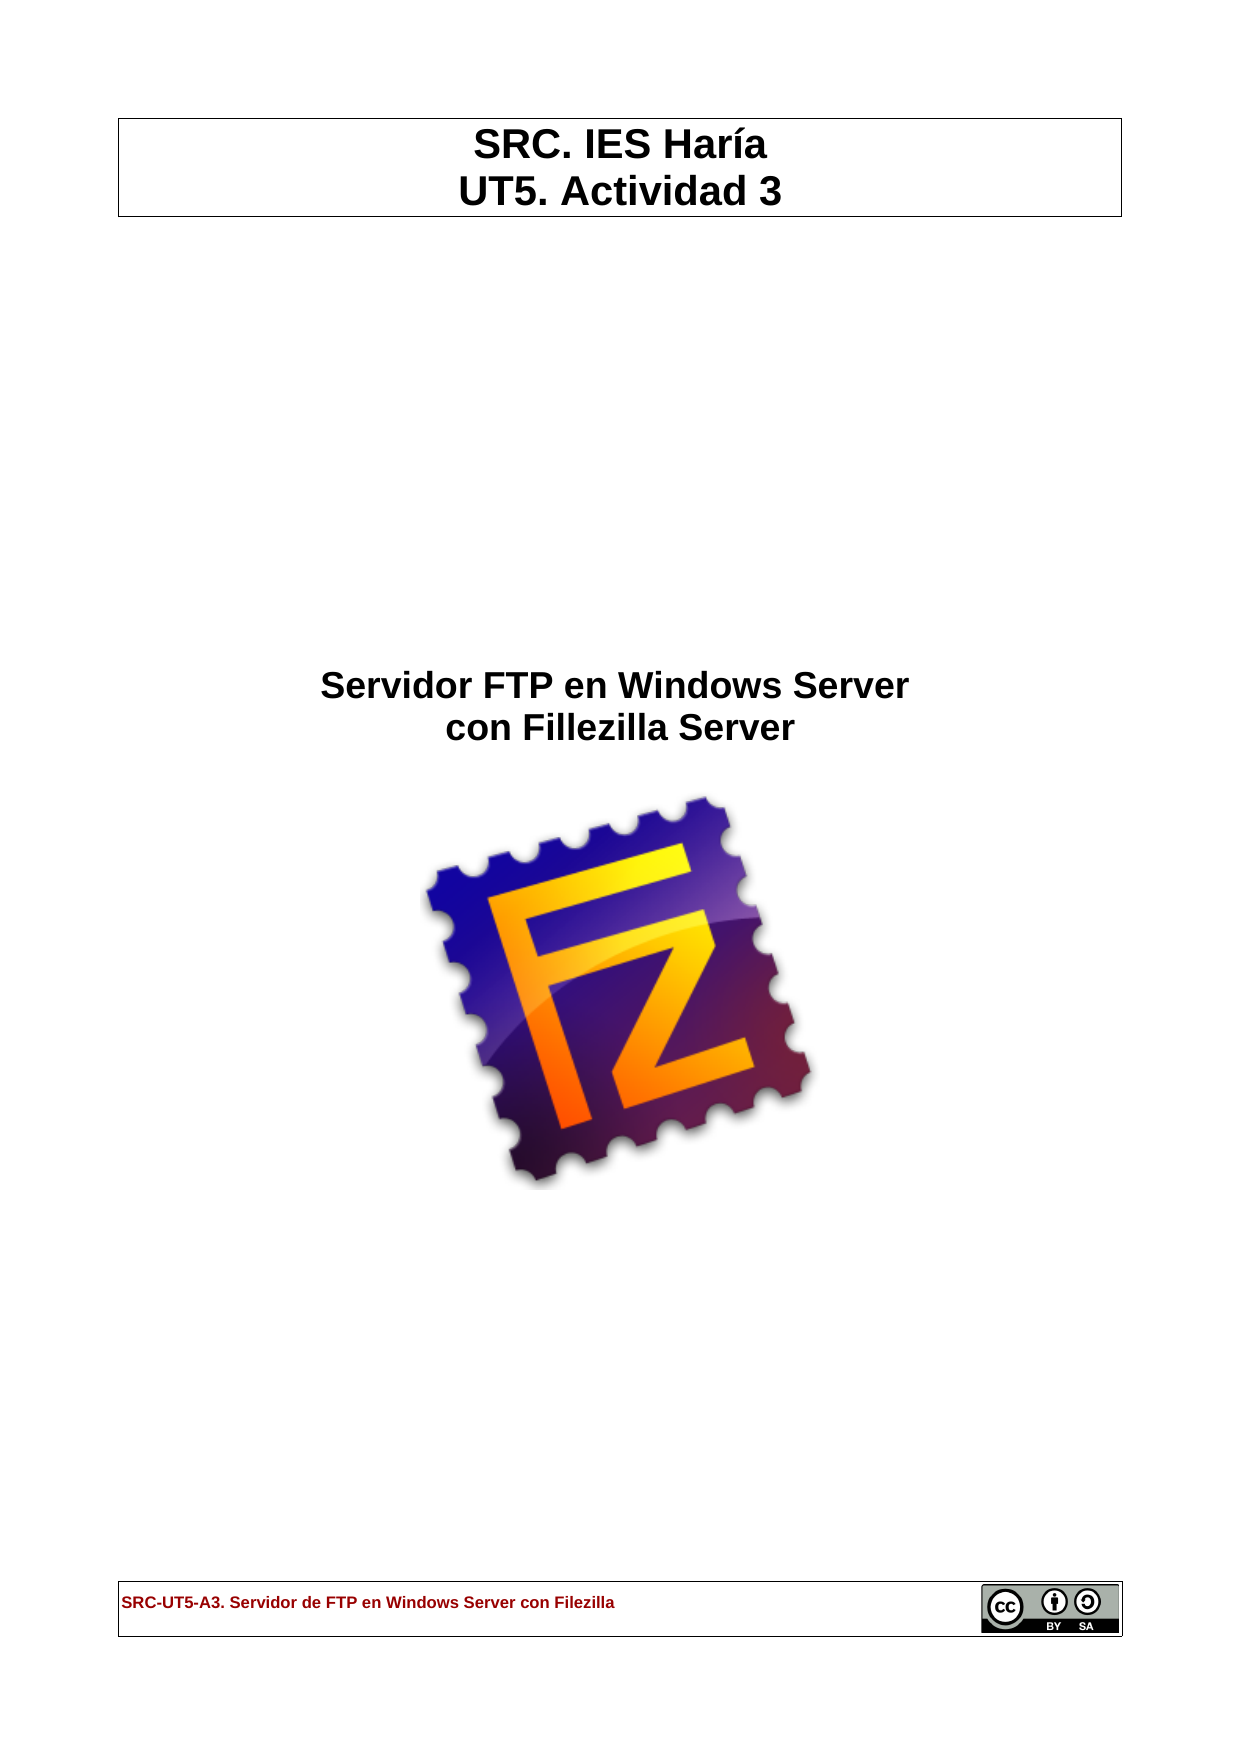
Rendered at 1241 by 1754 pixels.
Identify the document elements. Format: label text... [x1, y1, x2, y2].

text SRC. IES Haría [119, 119, 1121, 165]
picture [981, 1584, 1119, 1633]
text UT5. Actividad 3 [119, 165, 1121, 216]
text con Fillezilla Server [118, 706, 1122, 748]
text Servidor FTP en Windows Server [118, 664, 1122, 706]
picture [420, 789, 820, 1190]
